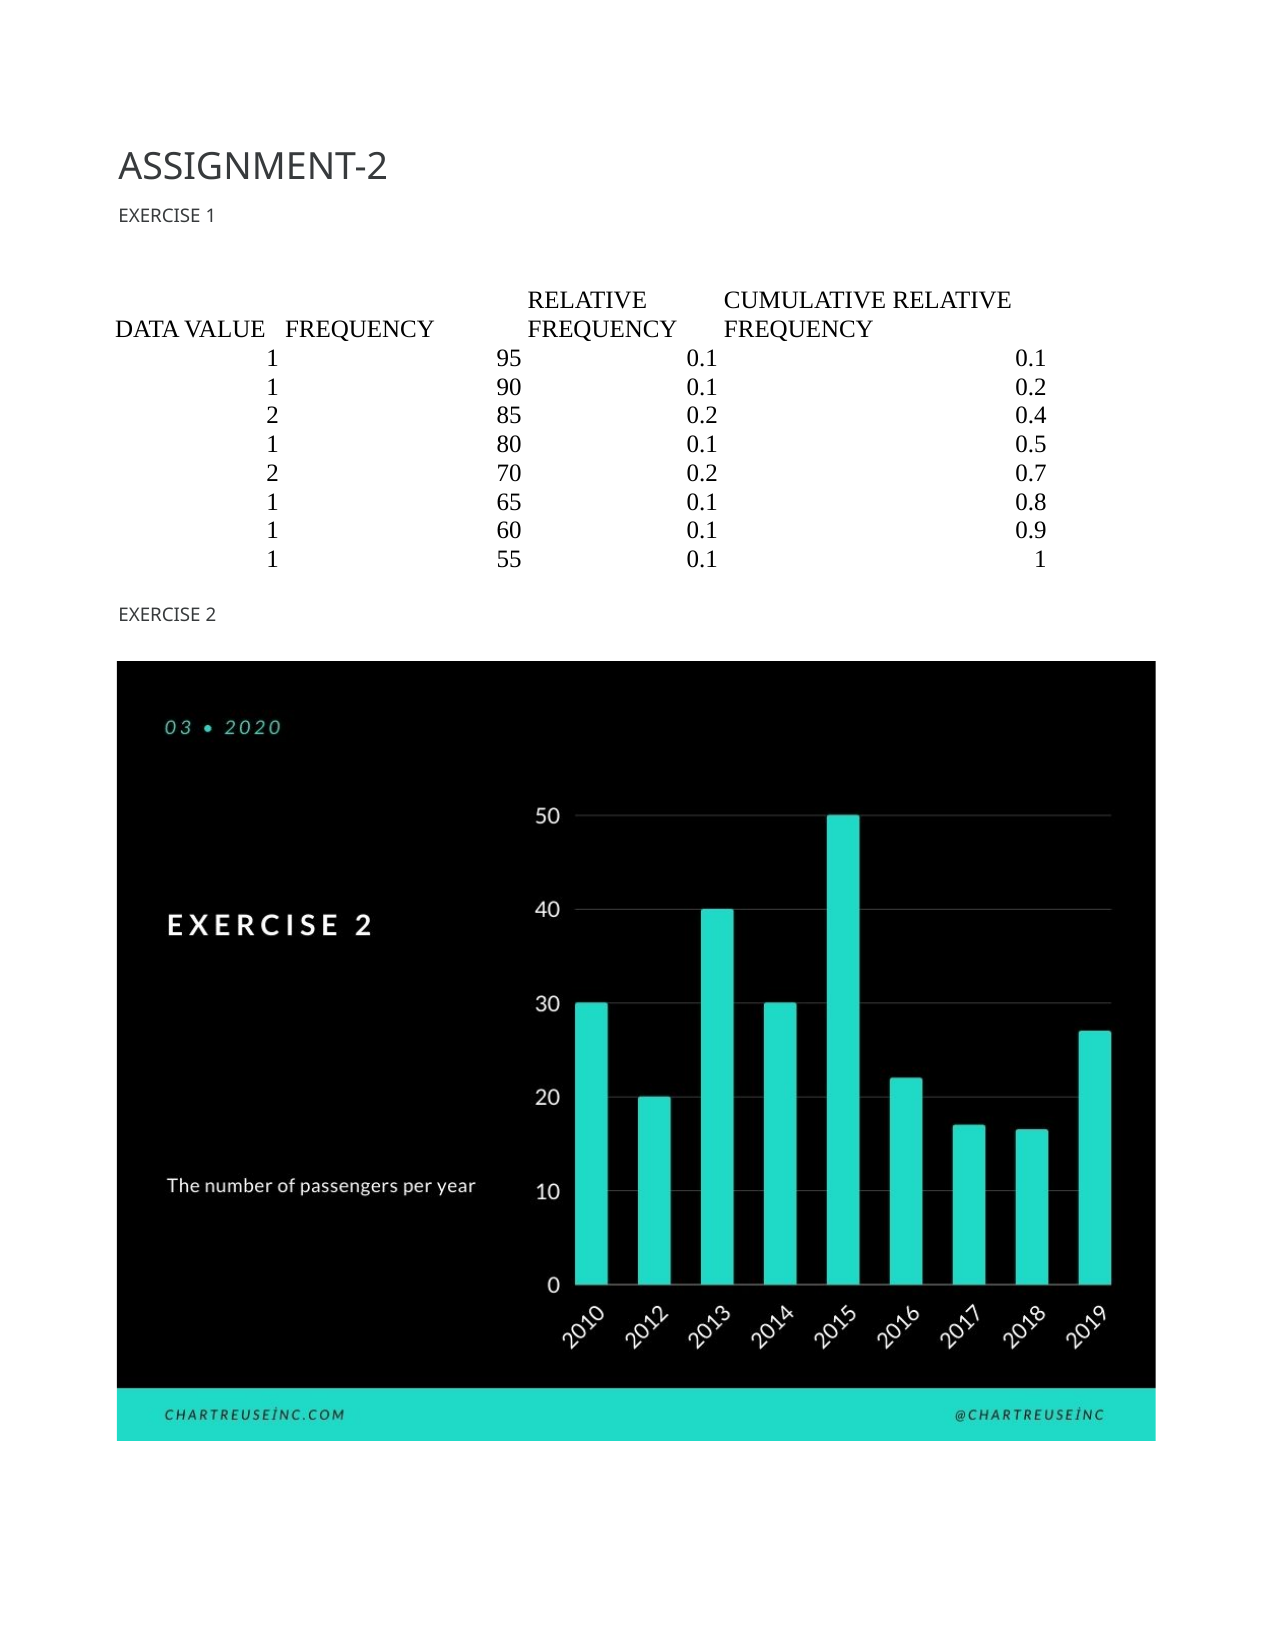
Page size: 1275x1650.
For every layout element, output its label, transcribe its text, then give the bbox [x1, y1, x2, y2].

table_cell 55 [282, 544, 524, 573]
table_cell 1 [112, 372, 282, 401]
table_cell 90 [282, 372, 524, 401]
picture [116, 661, 1156, 1441]
table_cell 0.1 [524, 516, 721, 544]
table_cell 85 [282, 401, 524, 429]
table_cell 1 [112, 343, 282, 372]
subtitle ASSIGNMENT-2 [118, 139, 1157, 190]
table_cell 0.1 [524, 487, 721, 516]
table_cell 2 [112, 458, 282, 487]
table_cell 0.1 [524, 429, 721, 458]
table_cell 0.7 [721, 458, 1049, 487]
table_header CUMULATIVE RELATIVE FREQUENCY [721, 286, 1049, 343]
table_header FREQUENCY [282, 286, 524, 343]
table_cell 0.2 [524, 458, 721, 487]
table_header DATA VALUE [112, 286, 282, 343]
table_cell 1 [721, 544, 1049, 573]
table_cell 95 [282, 343, 524, 372]
table_cell 1 [112, 487, 282, 516]
table_header RELATIVE FREQUENCY [524, 286, 721, 343]
table_cell 1 [112, 429, 282, 458]
table_cell 70 [282, 458, 524, 487]
table_cell 0.2 [524, 401, 721, 429]
table_cell 0.9 [721, 516, 1049, 544]
table_cell 0.8 [721, 487, 1049, 516]
text EXERCISE 2 [118, 602, 1157, 627]
table_cell 0.1 [524, 372, 721, 401]
table_cell 0.1 [524, 544, 721, 573]
text EXERCISE 1 [118, 202, 1157, 228]
table_cell 65 [282, 487, 524, 516]
table_cell 0.1 [721, 343, 1049, 372]
table_cell 2 [112, 401, 282, 429]
table_cell 80 [282, 429, 524, 458]
table_cell 1 [112, 544, 282, 573]
table_cell 60 [282, 516, 524, 544]
table_cell 0.5 [721, 429, 1049, 458]
table_cell 0.1 [524, 343, 721, 372]
table_cell 0.2 [721, 372, 1049, 401]
table_cell 0.4 [721, 401, 1049, 429]
table_cell 1 [112, 516, 282, 544]
